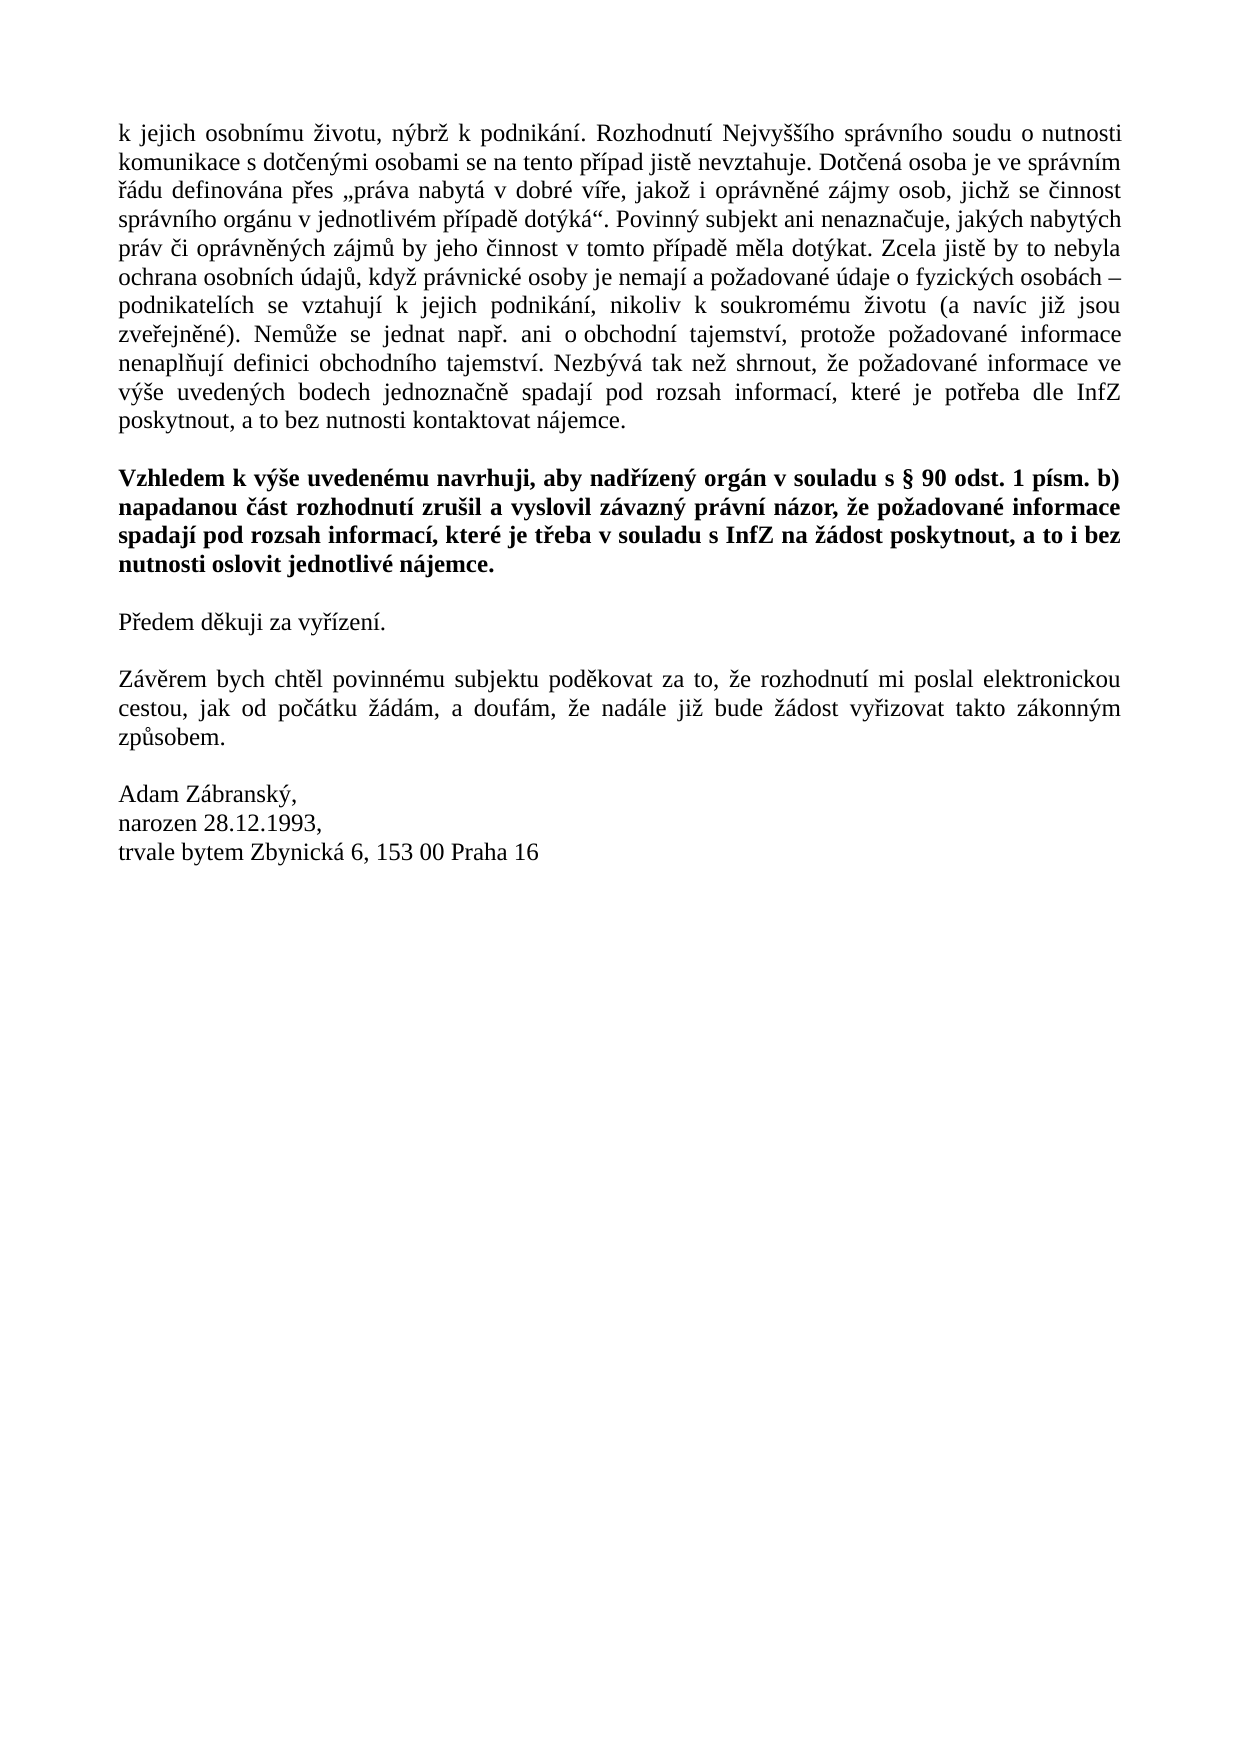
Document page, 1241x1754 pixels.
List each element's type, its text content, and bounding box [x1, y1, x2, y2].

text Předem děkuji za vyřízení. [118, 607, 1122, 636]
text Vzhledem k výše uvedenému navrhuji, aby nadřízený orgán v souladu s § 90 odst. 1 písm. b) napadanou část rozhodnutí zrušil a vyslovil závazný právní názor, že požadované informace spadají pod rozsah informací, které je třeba v souladu s InfZ na žádost poskytnout, a to i bez nutnosti oslovit jednotlivé nájemce. [118, 463, 1122, 578]
text trvale bytem Zbynická 6, 153 00 Praha 16 [118, 837, 1122, 866]
text Závěrem bych chtěl povinnému subjektu poděkovat za to, že rozhodnutí mi poslal elektronickou cestou, jak od počátku žádám, a doufám, že nadále již bude žádost vyřizovat takto zákonným způsobem. [118, 664, 1122, 751]
text narozen 28.12.1993, [118, 808, 1122, 837]
text Adam Zábranský, [118, 779, 1122, 808]
text k jejich osobnímu životu, nýbrž k podnikání. Rozhodnutí Nejvyššího správního soudu o nutnosti komunikace s dotčenými osobami se na tento případ jistě nevztahuje. Dotčená osoba je ve správním řádu definována přes „práva nabytá v dobré víře, jakož i oprávněné zájmy osob, jichž se činnost správního orgánu v jednotlivém případě dotýká“. Povinný subjekt ani nenaznačuje, jakých nabytých práv či oprávněných zájmů by jeho činnost v tomto případě měla dotýkat. Zcela jistě by to nebyla ochrana osobních údajů, když právnické osoby je nemají a požadované údaje o fyzických osobách – podnikatelích se vztahují k jejich podnikání, nikoliv k soukromému životu (a navíc již jsou zveřejněné). Nemůže se jednat např. ani o obchodní tajemství, protože požadované informace nenaplňují definici obchodního tajemství. Nezbývá tak než shrnout, že požadované informace ve výše uvedených bodech jednoznačně spadají pod rozsah informací, které je potřeba dle InfZ poskytnout, a to bez nutnosti kontaktovat nájemce. [118, 118, 1122, 434]
